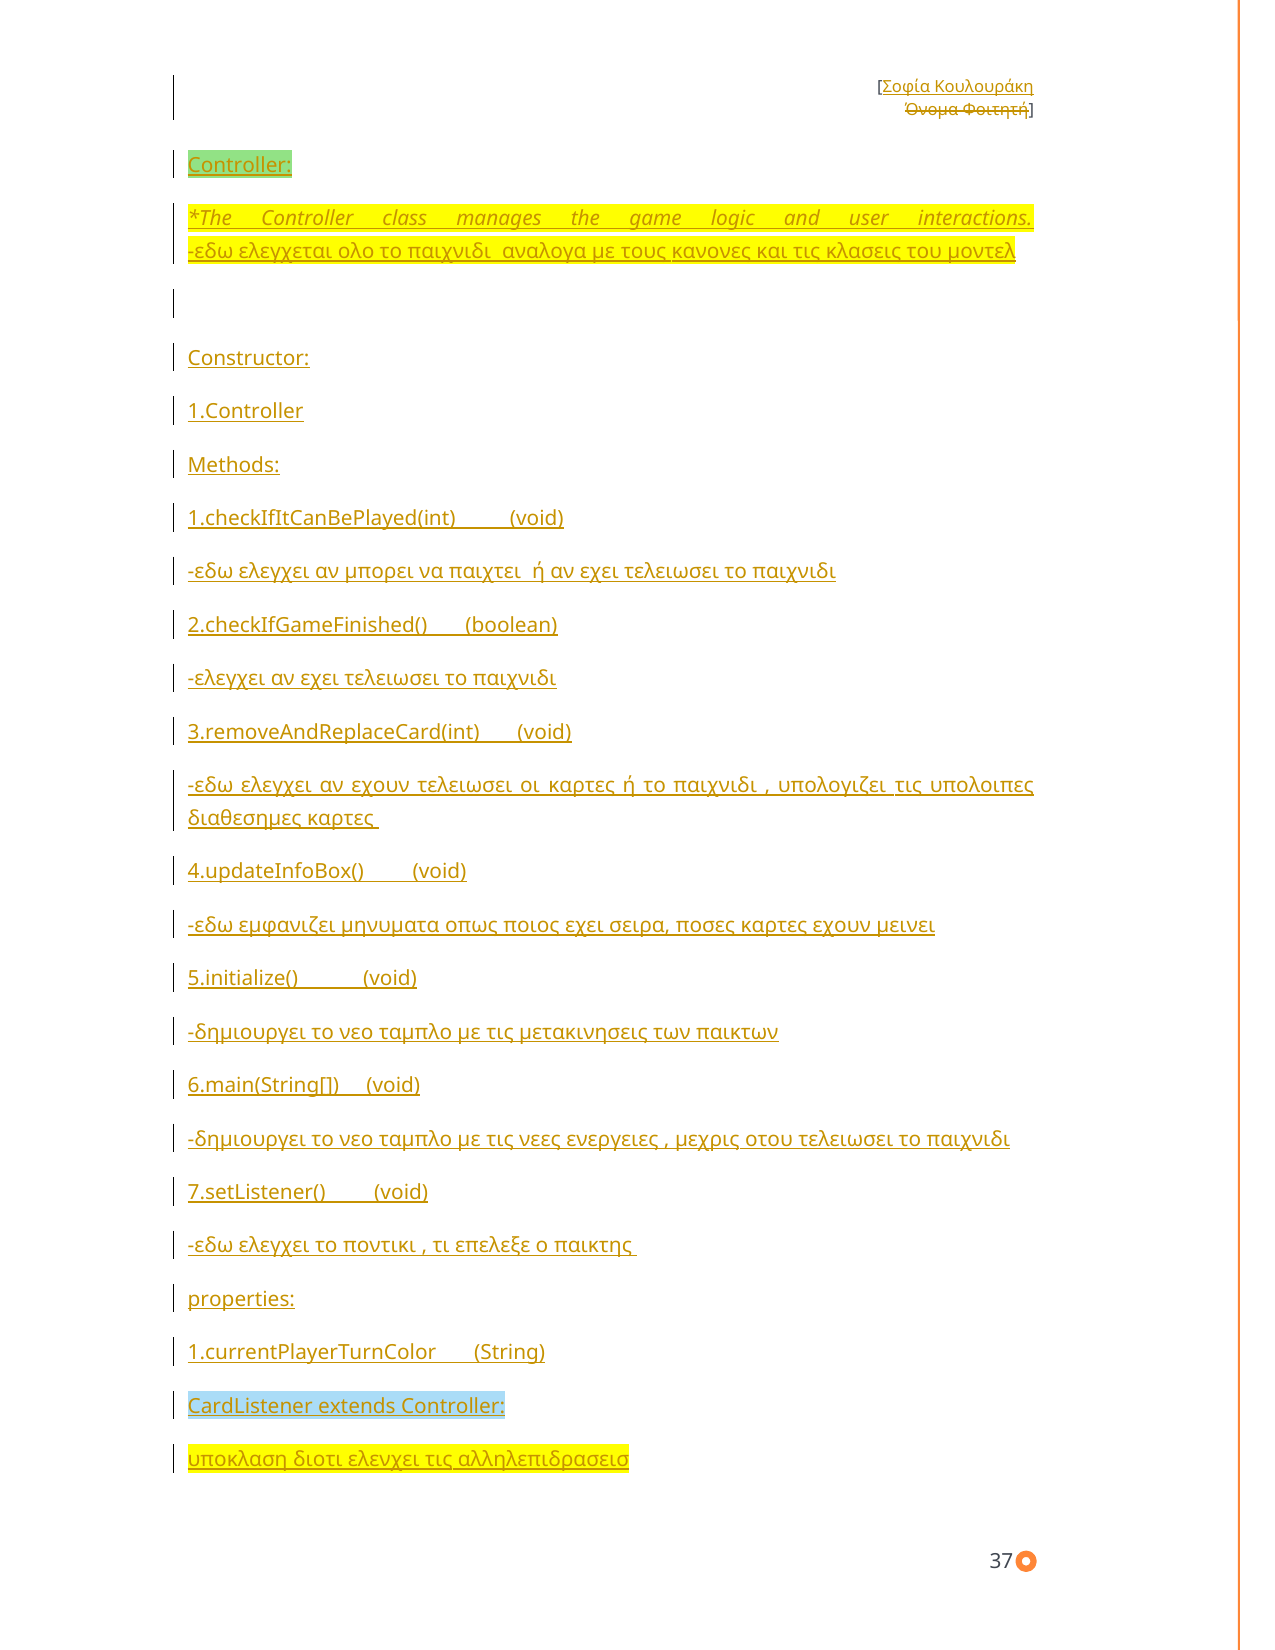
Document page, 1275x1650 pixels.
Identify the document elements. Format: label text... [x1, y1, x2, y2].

text 1.checkIfItCanBePlayed(int) (void) [187, 503, 1034, 532]
text -δημιουργει το νεο ταμπλο με τις νεες ενεργειες , μεχρις οτου τελειωσει το παιχνιδι [187, 1124, 1034, 1152]
text 5.initialize() (void) [187, 963, 1034, 992]
text 1.currentPlayerTurnColor (String) [187, 1337, 1034, 1366]
text -εδω ελεγχει αν εχουν τελειωσει οι καρτες ή το παιχνιδι , υπολογιζει τις υπολοιπες [187, 770, 1034, 794]
text υποκλαση διοτι ελενχει τις αλληλεπιδρασεισ [187, 1444, 1034, 1473]
text CardListener extends Controller: [187, 1391, 1034, 1419]
text *The Controller class manages the game logic and user interactions. [187, 203, 1034, 228]
text -εδω εμφανιζει μηνυματα οπως ποιος εχει σειρα, ποσες καρτες εχουν μεινει [187, 910, 1034, 938]
text 1.Controller [187, 396, 1034, 425]
text Methods: [187, 450, 1034, 478]
text -εδω ελεγχεται ολο το παιχνιδι αναλογα με τους κανονες και τις κλασεις του μοντελ [187, 229, 1034, 264]
text properties: [187, 1284, 1034, 1312]
text 2.checkIfGameFinished() (boolean) [187, 610, 1034, 638]
text Constructor: [187, 343, 1034, 371]
text 7.setListener() (void) [187, 1177, 1034, 1206]
text 3.removeAndReplaceCard(int) (void) [187, 717, 1034, 745]
text διαθεσημες καρτες [187, 795, 1034, 831]
text -εδω ελεγχει το ποντικι , τι επελεξε ο παικτης [187, 1231, 1034, 1259]
text -ελεγχει αν εχει τελειωσει το παιχνιδι [187, 663, 1034, 692]
text 6.main(String[]) (void) [187, 1070, 1034, 1099]
text 4.updateInfoBox() (void) [187, 856, 1034, 885]
text Controller: [187, 150, 1034, 178]
text -δημιουργει το νεο ταμπλο με τις μετακινησεις των παικτων [187, 1017, 1034, 1045]
text -εδω ελεγχει αν μπορει να παιχτει ή αν εχει τελειωσει το παιχνιδι [187, 557, 1034, 585]
